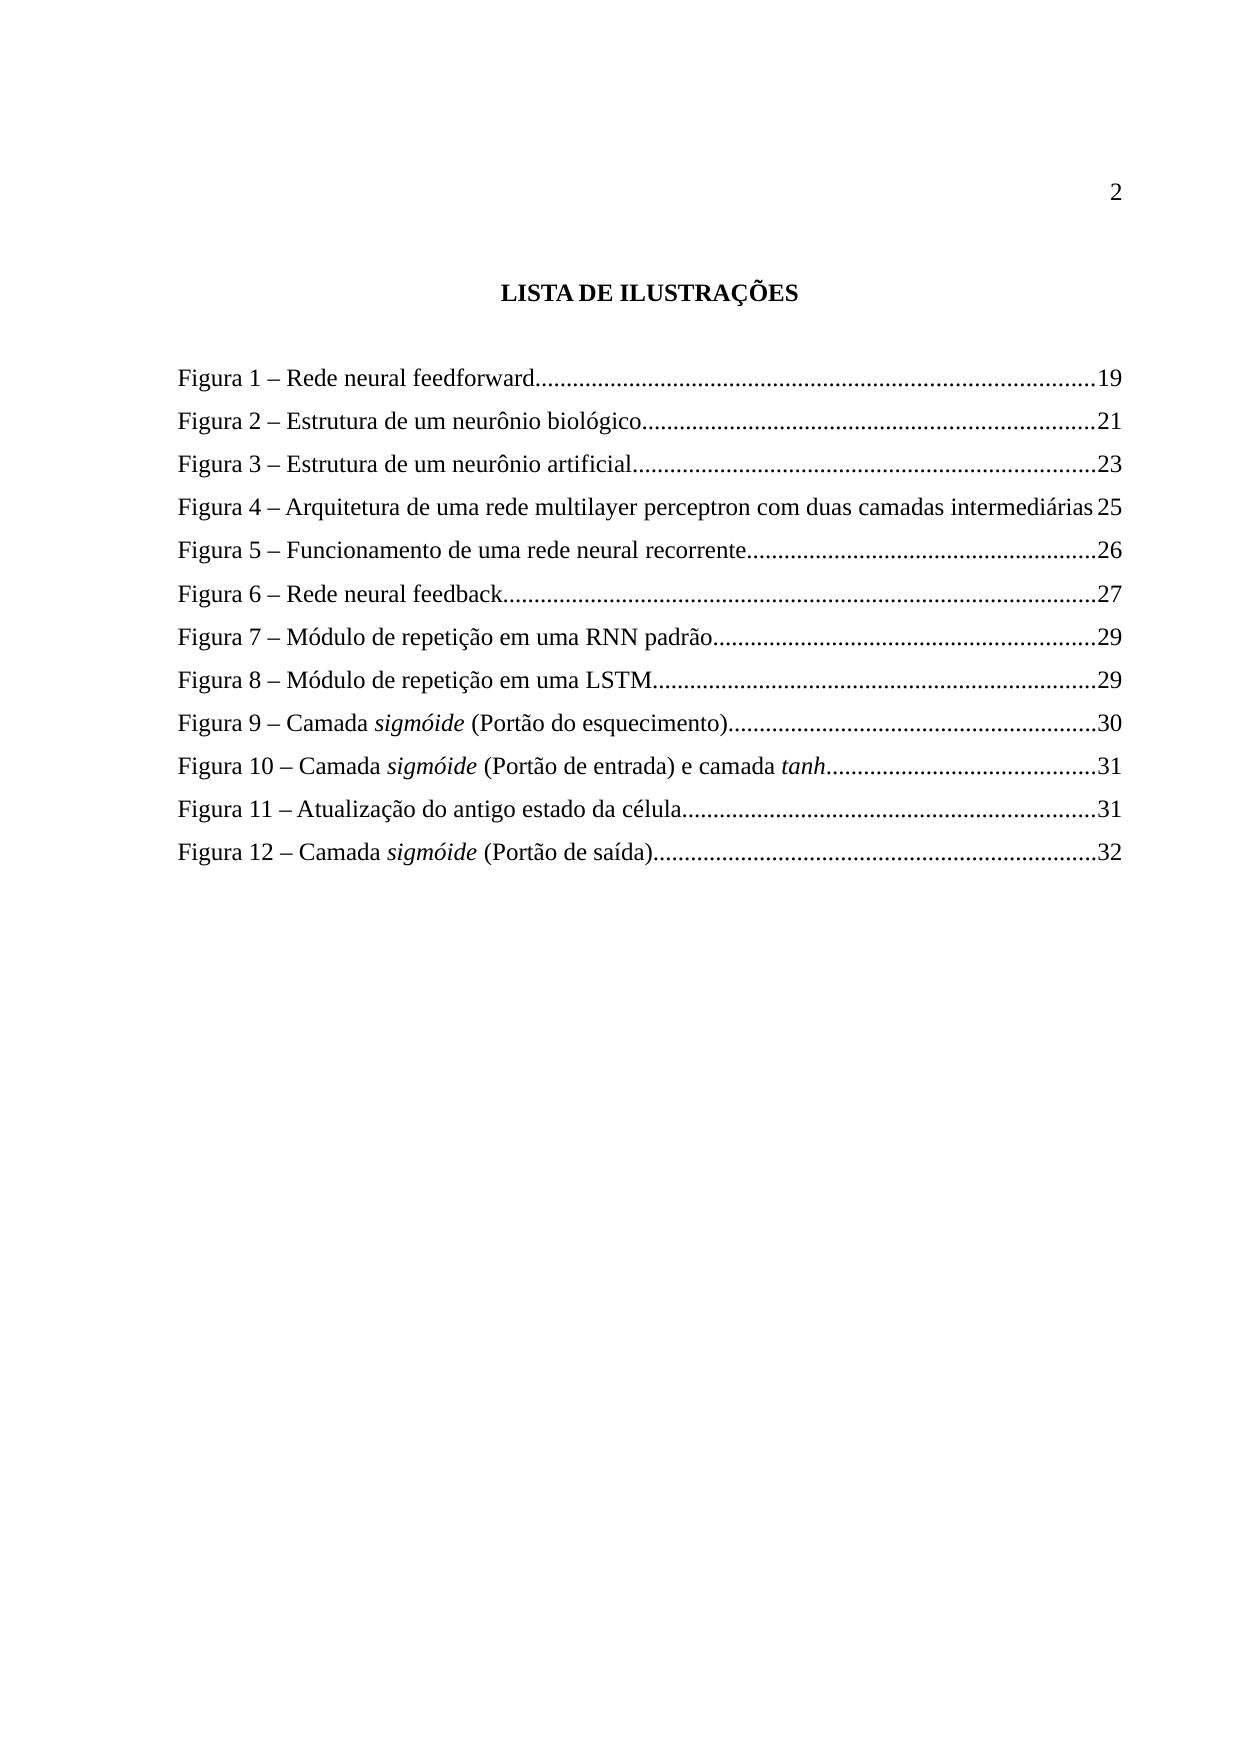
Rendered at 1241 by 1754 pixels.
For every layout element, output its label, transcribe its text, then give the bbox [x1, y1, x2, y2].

text Figura 4 – Arquitetura de uma rede multilayer perceptron com duas camadas intermediárias 25 [177, 492, 1122, 521]
text Figura 3 – Estrutura de um neurônio artificial 23 [177, 449, 1122, 478]
text Figura 2 – Estrutura de um neurônio biológico 21 [177, 406, 1122, 435]
text Figura 5 – Funcionamento de uma rede neural recorrente 26 [177, 536, 1122, 564]
text Figura 1 – Rede neural feedforward 19 [177, 363, 1122, 392]
text Figura 6 – Rede neural feedback 27 [177, 579, 1122, 607]
text Figura 10 – Camada sigmóide (Portão de entrada) e camada tanh 31 [177, 751, 1122, 780]
subtitle LISTA DE ILUSTRAÇÕES [177, 278, 1122, 307]
text Figura 8 – Módulo de repetição em uma LSTM 29 [177, 665, 1122, 694]
text Figura 9 – Camada sigmóide (Portão do esquecimento) 30 [177, 708, 1122, 737]
text Figura 11 – Atualização do antigo estado da célula 31 [177, 794, 1122, 823]
text Figura 7 – Módulo de repetição em uma RNN padrão 29 [177, 622, 1122, 651]
text Figura 12 – Camada sigmóide (Portão de saída) 32 [177, 837, 1122, 866]
